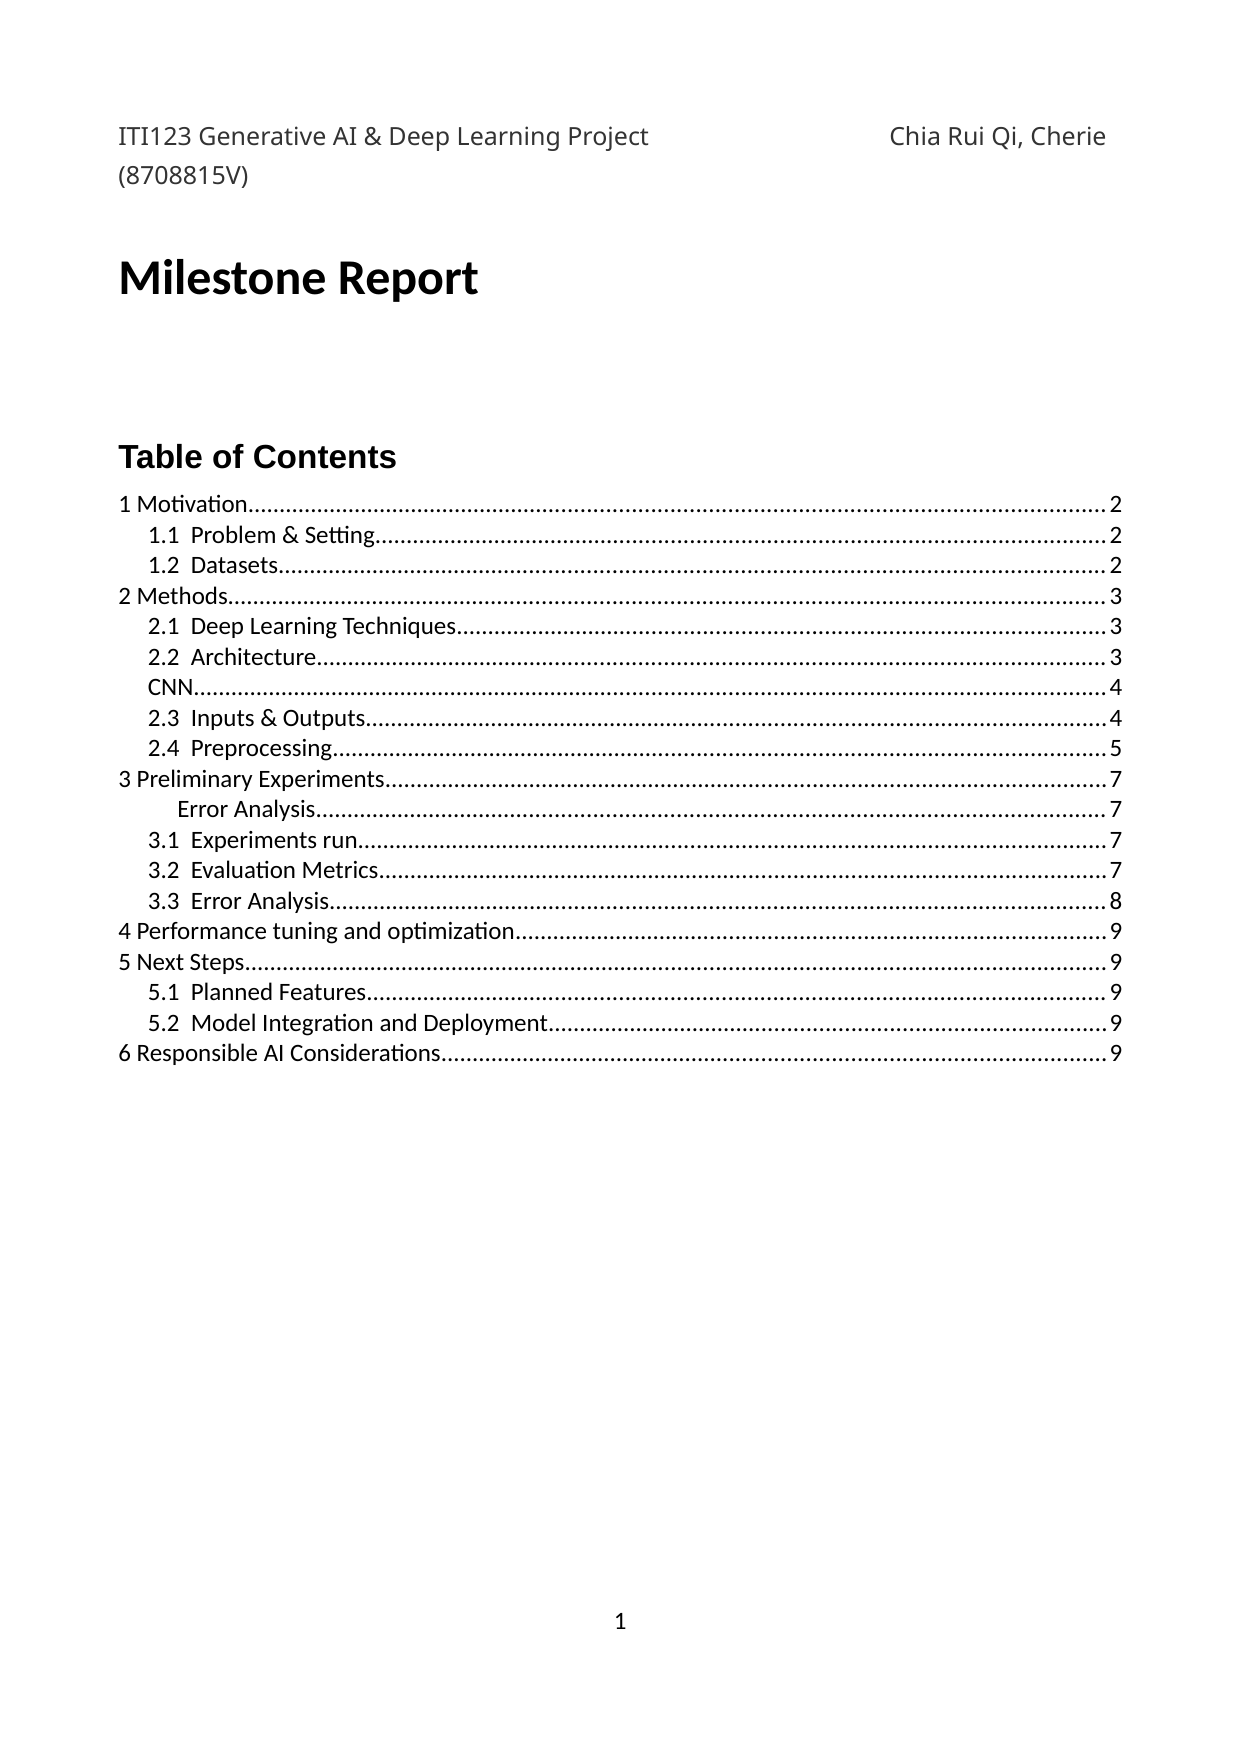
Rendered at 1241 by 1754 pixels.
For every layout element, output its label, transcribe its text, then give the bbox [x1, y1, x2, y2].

text 3.3 Error Analysis 8 [148, 885, 1122, 916]
text 2.4 Preprocessing 5 [148, 732, 1122, 763]
text Error Analysis 7 [177, 793, 1122, 824]
text 4 Performance tuning and optimization 9 [118, 916, 1122, 946]
text 2.2 Architecture 3 [148, 641, 1122, 671]
text 1.1 Problem & Setting 2 [148, 519, 1122, 549]
title Milestone Report [118, 246, 1122, 307]
text 5.1 Planned Features 9 [148, 977, 1122, 1007]
text 6 Responsible AI Considerations 9 [118, 1038, 1122, 1068]
text 1.2 Datasets 2 [148, 549, 1122, 580]
text 3 Preliminary Experiments 7 [118, 763, 1122, 793]
subtitle Table of Contents [118, 437, 1122, 476]
text CNN 4 [148, 671, 1122, 702]
text 3.1 Experiments run 7 [148, 824, 1122, 854]
text 3.2 Evaluation Metrics 7 [148, 854, 1122, 885]
text 5 Next Steps 9 [118, 946, 1122, 977]
text 5.2 Model Integration and Deployment 9 [148, 1007, 1122, 1038]
text 2.3 Inputs & Outputs 4 [148, 702, 1122, 732]
text 1 Motivation 2 [118, 488, 1122, 519]
text 2.1 Deep Learning Techniques 3 [148, 610, 1122, 641]
text 2 Methods 3 [118, 580, 1122, 610]
